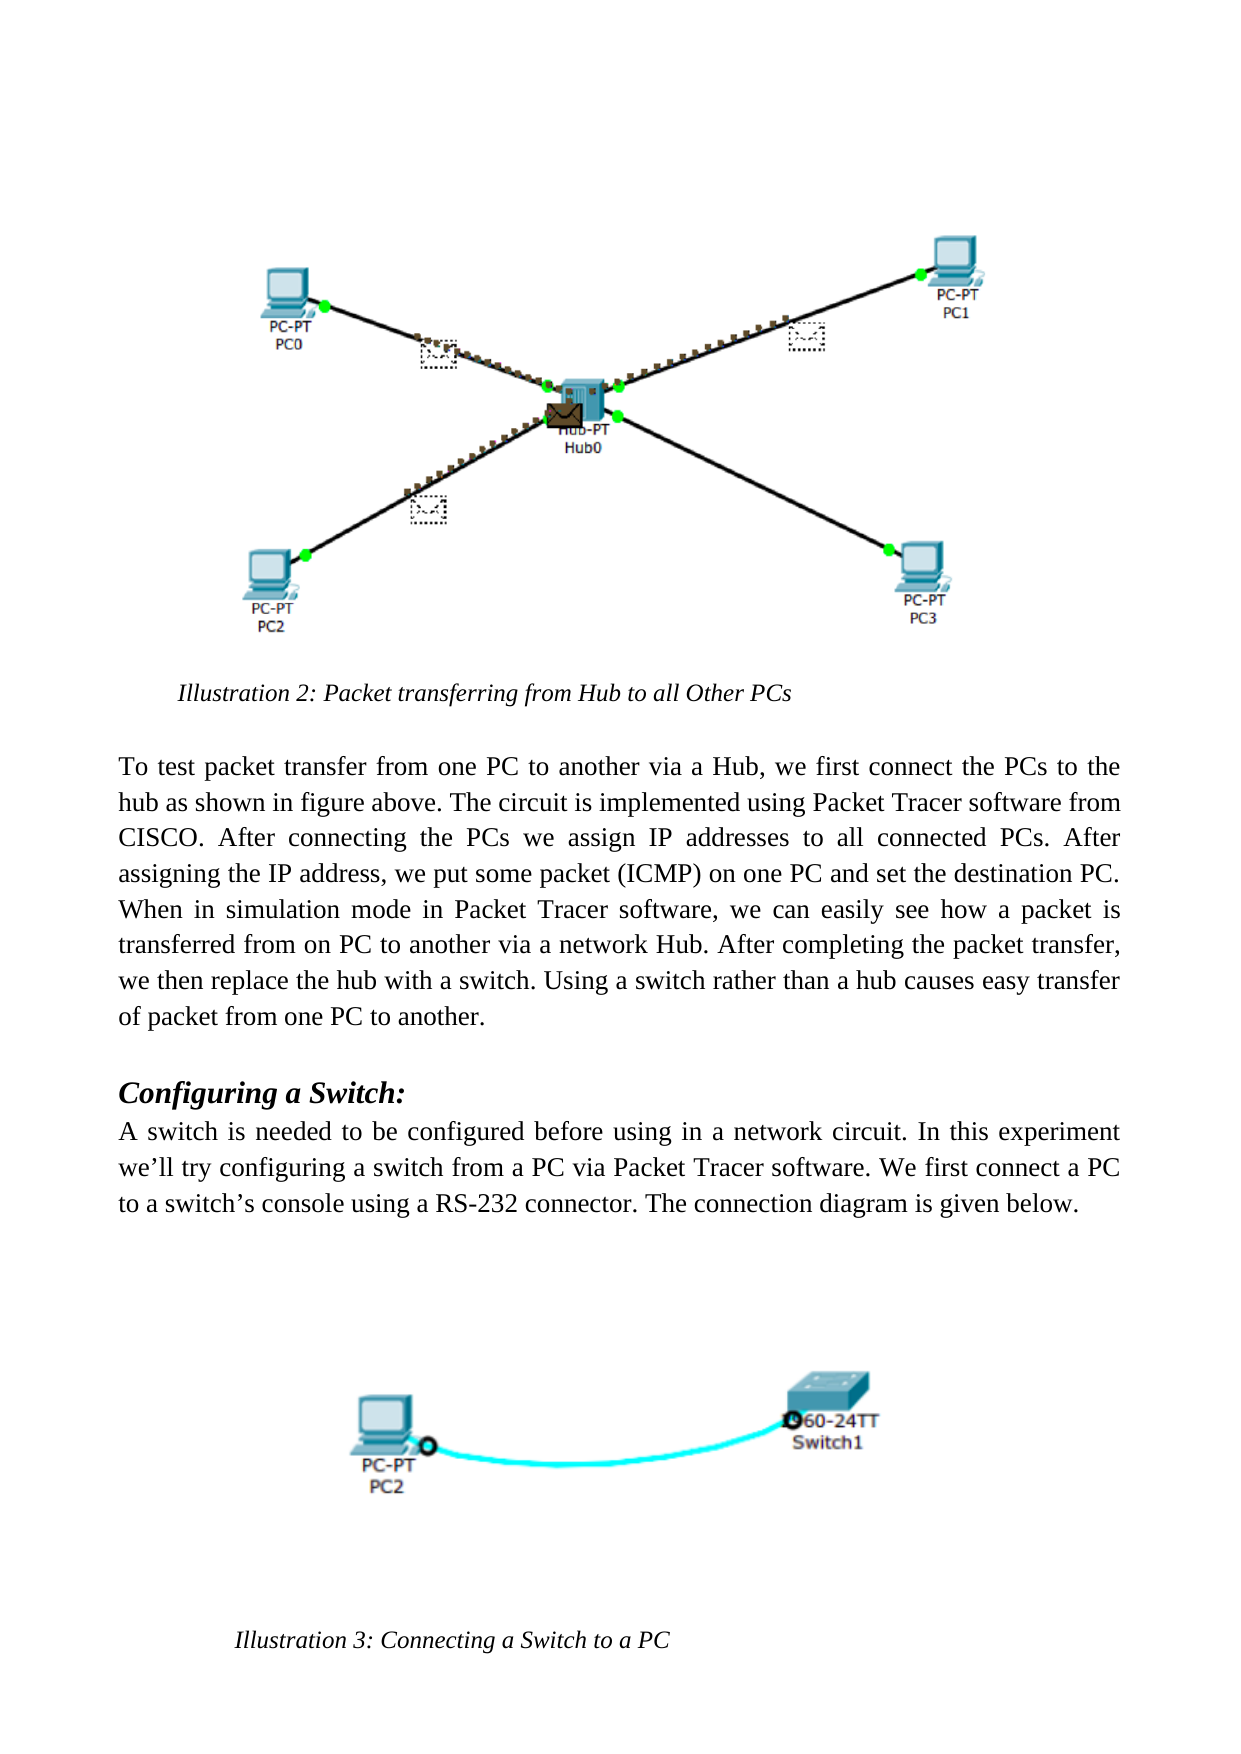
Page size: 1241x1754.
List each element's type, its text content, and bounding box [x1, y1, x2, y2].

text To test packet transfer from one PC to another via a Hub, we first connect the PCs to the hub as shown in figure above. The circuit is implemented using Packet Tracer software from CISCO. After connecting the PCs we assign IP addresses to all connected PCs. After assigning the IP address, we put some packet (ICMP) on one PC and set the destination PC. When in simulation mode in Packet Tracer software, we can easily see how a packet is transferred from on PC to another via a network Hub. After completing the packet transfer, we then replace the hub with a switch. Using a switch rather than a hub causes easy transfer of packet from one PC to another. [118, 750, 1122, 1031]
text A switch is needed to be configured before using in a network circuit. In this experiment we’ll try configuring a switch from a PC via Packet Tracer software. We first connect a PC to a switch’s console using a RS-232 connector. The connection diagram is given below. [118, 1116, 1122, 1218]
text Illustration 3: Connecting a Switch to a PC [234, 1620, 980, 1653]
text Configuring a Switch: [118, 1074, 1122, 1110]
text Illustration 2: Packet transferring from Hub to all Other PCs [177, 673, 1031, 706]
picture [177, 184, 1032, 673]
picture [234, 1255, 981, 1620]
